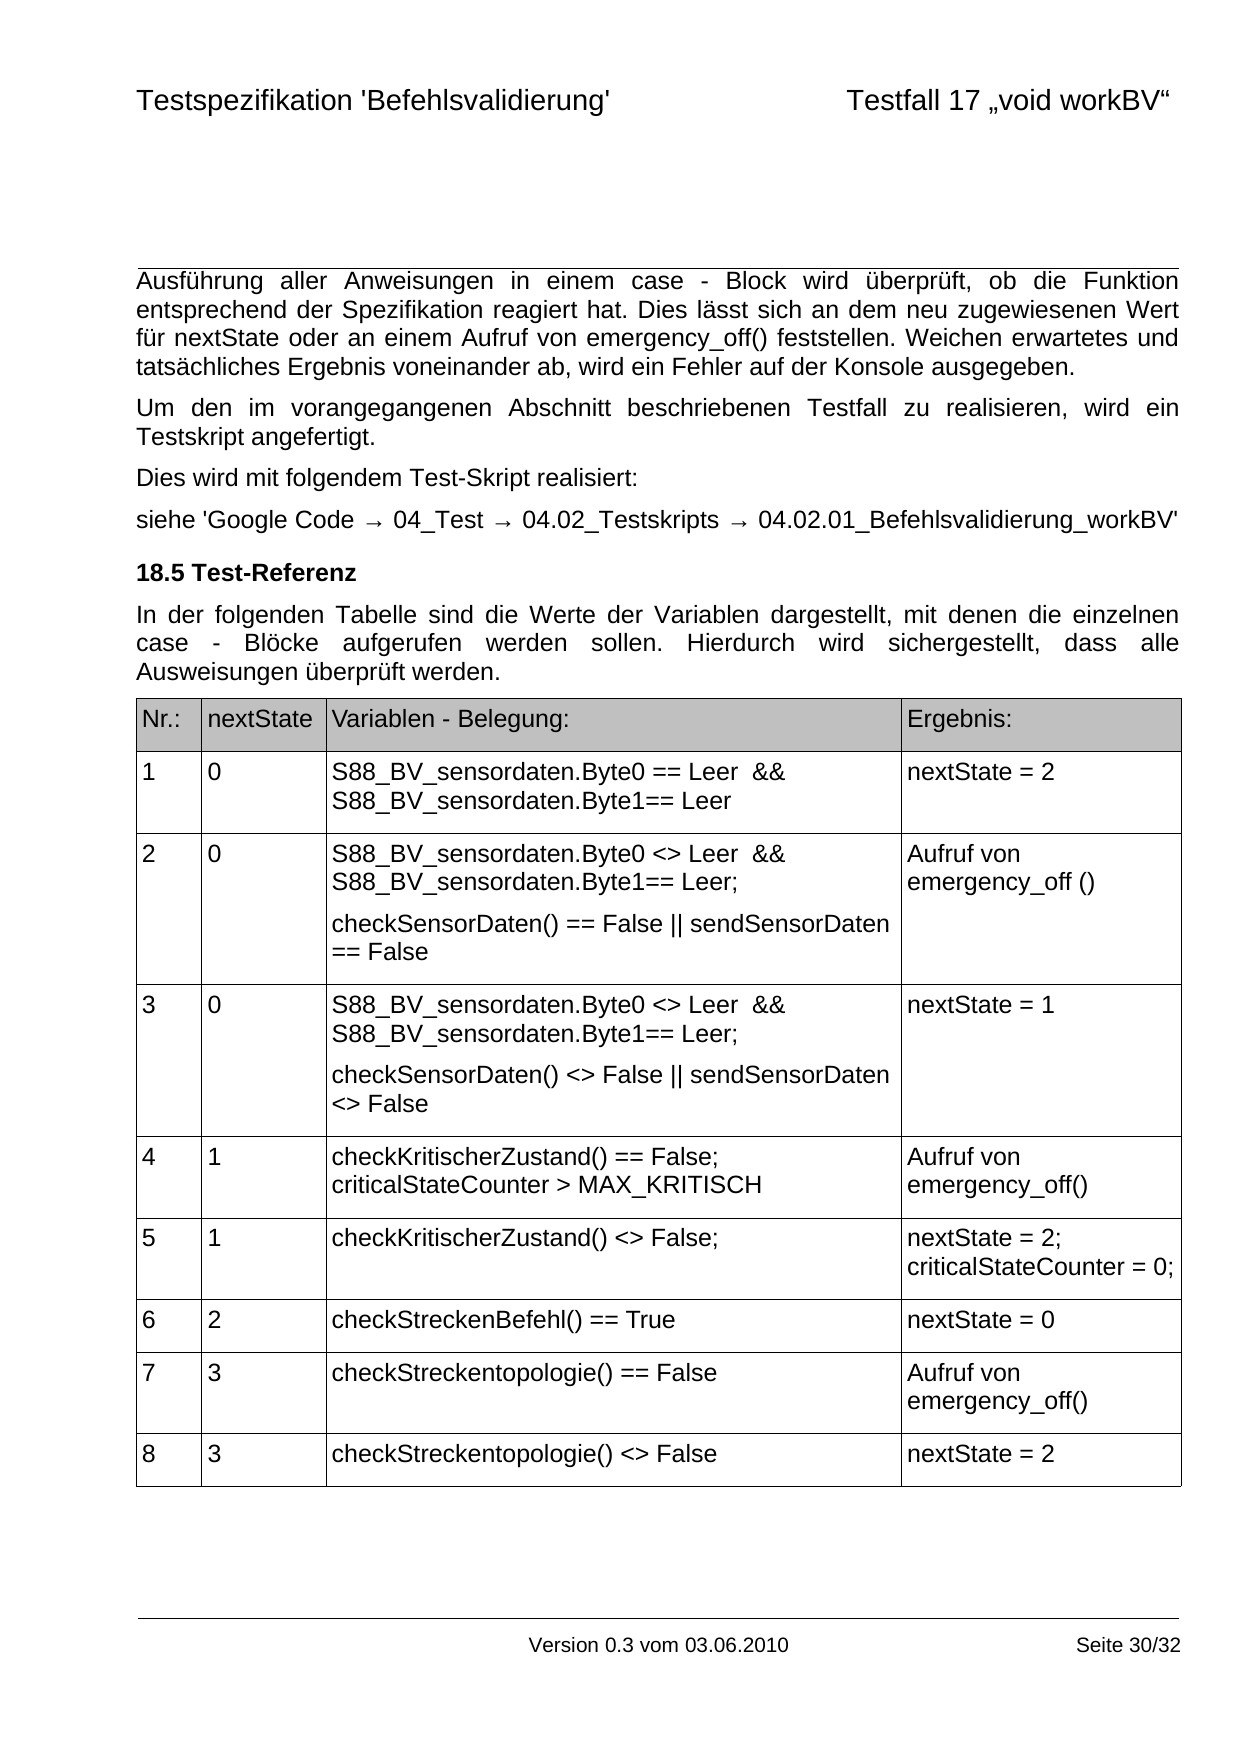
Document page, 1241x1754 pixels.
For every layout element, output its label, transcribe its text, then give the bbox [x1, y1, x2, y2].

table_header nextState [202, 699, 326, 751]
table_cell checkStreckenBefehl() == True [327, 1300, 901, 1352]
table_cell nextState = 0 [902, 1300, 1181, 1352]
text Um den im vorangegangenen Abschnitt beschriebenen Testfall zu realisieren, wird ein Testskript angefertigt. [136, 393, 1181, 451]
table_cell 0 [202, 985, 326, 1136]
table_cell Aufruf von emergency_off () [902, 834, 1181, 984]
table_cell S88_BV_sensordaten.Byte0 <> Leer && S88_BV_sensordaten.Byte1== Leer; checkSensorDaten() <> False || sendSensorDaten <> False [327, 985, 901, 1136]
table_cell nextState = 2; criticalStateCounter = 0; [902, 1219, 1181, 1299]
table_cell 3 [202, 1434, 326, 1486]
table_cell 3 [137, 985, 201, 1136]
table_cell 1 [137, 752, 201, 833]
subtitle Test-Referenz [136, 558, 1181, 587]
text Der Wert der Variablen nextState wird vor der Ausführung der Funktion gesetzt. Zum Testen der Funktion wird dies durch das Testskript vorgenommen. Dieses setzt nextState der Reihe nach auf null, eins, zwei und drei. Somit kann der Reihe nach überprüft werden, ob die Anweisungen im jeweiligen case - Block ausgeführt bzw. richtig ausgeführt werden. Nach der Ausführung aller Anweisungen in einem case - Block wird überprüft, ob die Funktion entsprechend der Spezifikation reagiert hat. Dies lässt sich an dem neu zugewiesenen Wert für nextState oder an einem Aufruf von emergency_off() feststellen. Weichen erwartetes und tatsächliches Ergebnis voneinander ab, wird ein Fehler auf der Konsole ausgegeben. [136, 289, 1181, 381]
table_cell 2 [137, 834, 201, 984]
table_cell 1 [202, 1219, 326, 1299]
table_cell 8 [137, 1434, 201, 1486]
table_cell checkStreckentopologie() == False [327, 1353, 901, 1433]
text Dies wird mit folgendem Test-Skript realisiert: [136, 463, 1181, 492]
table_cell checkKritischerZustand() <> False; [327, 1219, 901, 1299]
text siehe 'Google Code → 04_Test → 04.02_Testskripts → 04.02.01_Befehlsvalidierung_workBV' [136, 504, 1181, 533]
table_cell 6 [137, 1300, 201, 1352]
table_cell 3 [202, 1353, 326, 1433]
table_cell 0 [202, 752, 326, 833]
table_header Nr.: [137, 699, 201, 751]
table_cell 5 [137, 1219, 201, 1299]
table_cell 1 [202, 1137, 326, 1217]
table_cell S88_BV_sensordaten.Byte0 <> Leer && S88_BV_sensordaten.Byte1== Leer; checkSensorDaten() == False || sendSensorDaten == False [327, 834, 901, 984]
table_cell nextState = 2 [902, 1434, 1181, 1486]
table_cell 4 [137, 1137, 201, 1217]
table_header Variablen - Belegung: [327, 699, 901, 751]
table_cell checkStreckentopologie() <> False [327, 1434, 901, 1486]
table_cell 7 [137, 1353, 201, 1433]
table_header Ergebnis: [902, 699, 1181, 751]
table_cell Aufruf von emergency_off() [902, 1353, 1181, 1433]
table_cell checkKritischerZustand() == False; criticalStateCounter > MAX_KRITISCH [327, 1137, 901, 1217]
table_cell Aufruf von emergency_off() [902, 1137, 1181, 1217]
text In der folgenden Tabelle sind die Werte der Variablen dargestellt, mit denen die einzelnen case - Blöcke aufgerufen werden sollen. Hierdurch wird sichergestellt, dass alle Ausweisungen überprüft werden. [136, 599, 1181, 686]
table_cell nextState = 2 [902, 752, 1181, 833]
table_cell 0 [202, 834, 326, 984]
table_cell S88_BV_sensordaten.Byte0 == Leer && S88_BV_sensordaten.Byte1== Leer [327, 752, 901, 833]
table_cell nextState = 1 [902, 985, 1181, 1136]
table_cell 2 [202, 1300, 326, 1352]
